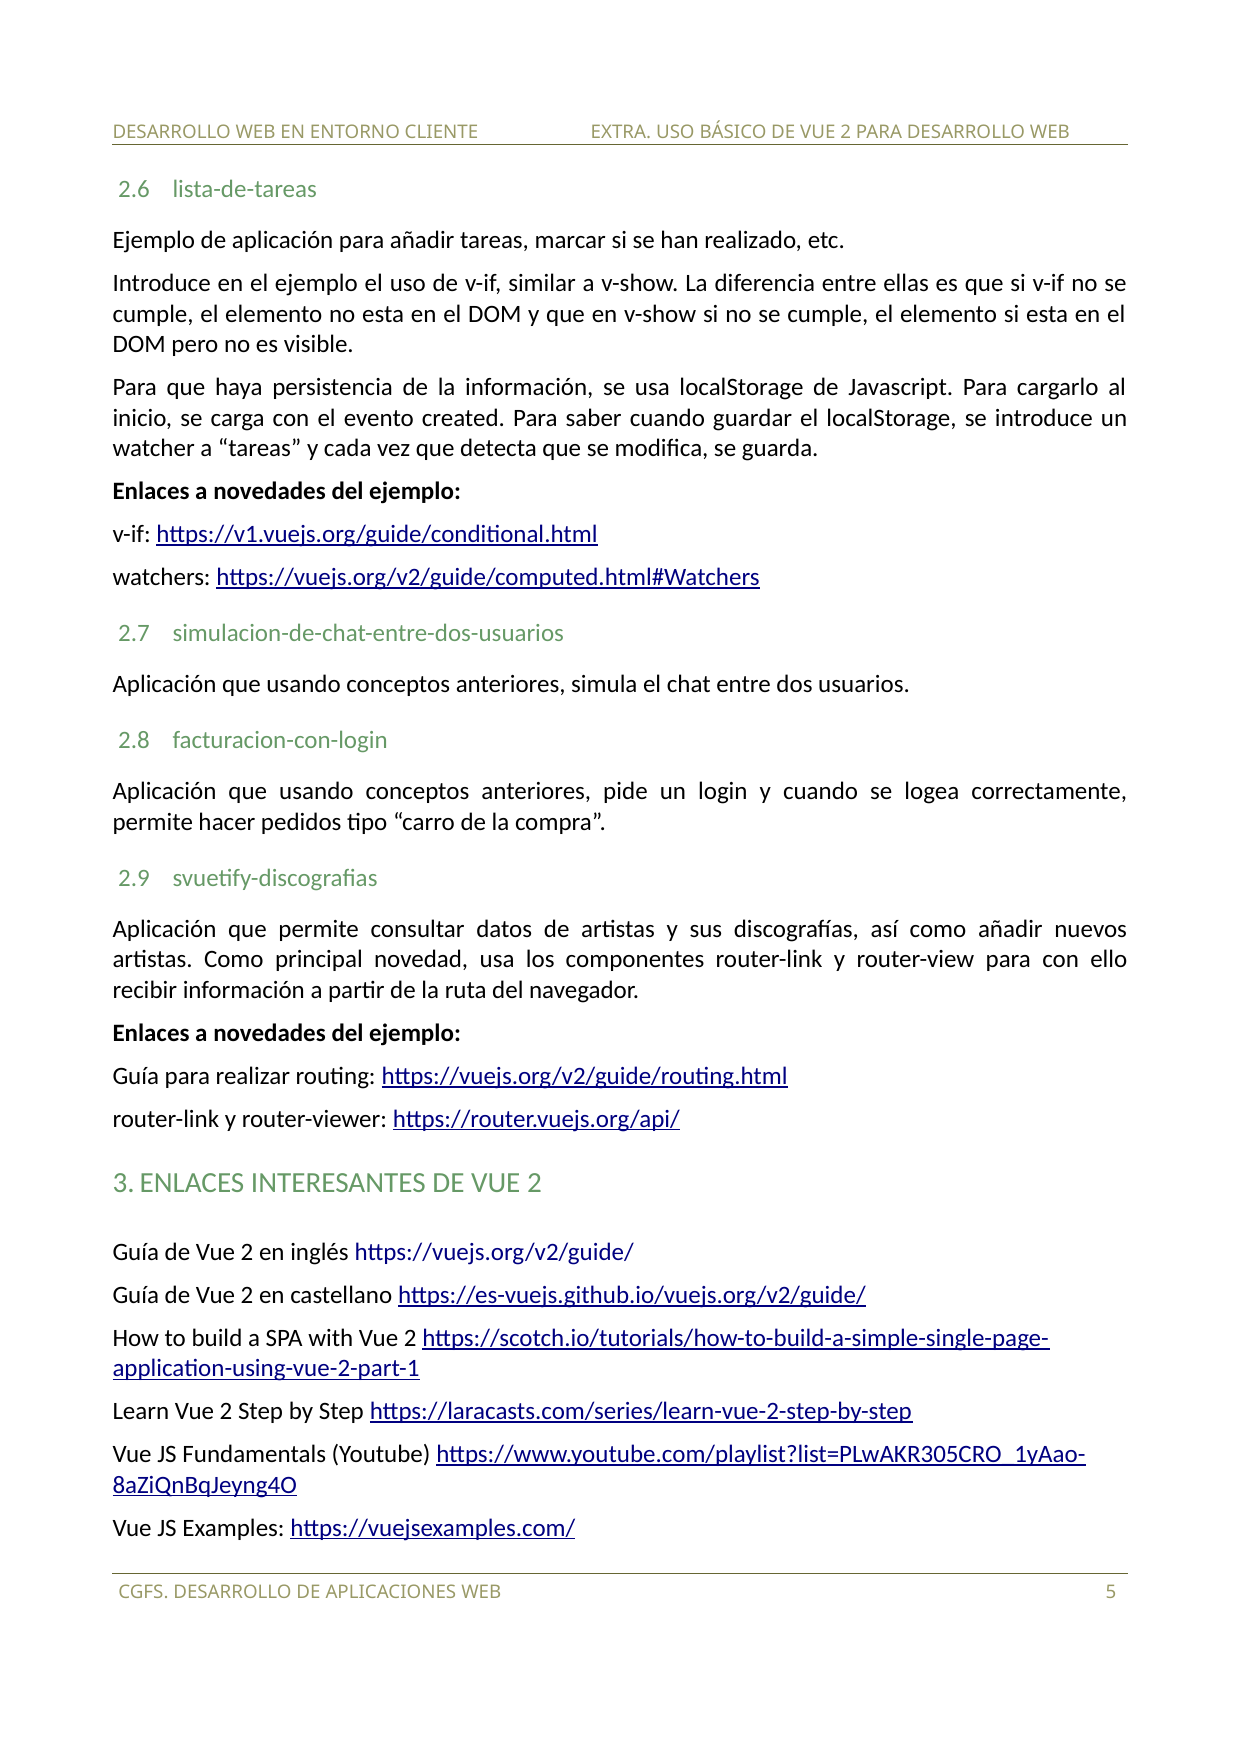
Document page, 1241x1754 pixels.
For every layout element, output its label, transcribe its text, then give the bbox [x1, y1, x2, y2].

text Enlaces a novedades del ejemplo: [112, 475, 1128, 506]
text router-link y router-viewer: https://router.vuejs.org/api/ [112, 1103, 1128, 1133]
text How to build a SPA with Vue 2 https://scotch.io/tutorials/how-to-build-a-simple-single-page-application-using-vue-2-part-1 [112, 1322, 1128, 1383]
text Learn Vue 2 Step by Step https://laracasts.com/series/learn-vue-2-step-by-step [112, 1395, 1128, 1426]
text Guía para realizar routing: https://vuejs.org/v2/guide/routing.html [112, 1060, 1128, 1090]
text Guía de Vue 2 en castellano https://es-vuejs.github.io/vuejs.org/v2/guide/ [112, 1279, 1128, 1309]
text Guía de Vue 2 en inglés https://vuejs.org/v2/guide/ [112, 1236, 1128, 1267]
subtitle lista-de-tareas [112, 173, 1128, 204]
text Para que haya persistencia de la información, se usa localStorage de Javascript. Para cargarlo al inicio, se carga con el evento created. Para saber cuando guardar el localStorage, se introduce un watcher a “tareas” y cada vez que detecta que se modifica, se guarda. [112, 371, 1128, 463]
text Aplicación que permite consultar datos de artistas y sus discografías, así como añadir nuevos artistas. Como principal novedad, usa los componentes router-link y router-view para con ello recibir información a partir de la ruta del navegador. [112, 913, 1128, 1004]
subtitle facturacion-con-login [112, 724, 1128, 754]
text Vue JS Fundamentals (Youtube) https://www.youtube.com/playlist?list=PLwAKR305CRO_1yAao-8aZiQnBqJeyng4O [112, 1438, 1128, 1499]
text Introduce en el ejemplo el uso de v-if, similar a v-show. La diferencia entre ellas es que si v-if no se cumple, el elemento no esta en el DOM y que en v-show si no se cumple, el elemento si esta en el DOM pero no es visible. [112, 267, 1128, 359]
text watchers: https://vuejs.org/v2/guide/computed.html#Watchers [112, 561, 1128, 592]
text Aplicación que usando conceptos anteriores, simula el chat entre dos usuarios. [112, 668, 1128, 699]
text Enlaces a novedades del ejemplo: [112, 1017, 1128, 1047]
text Aplicación que usando conceptos anteriores, pide un login y cuando se logea correctamente, permite hacer pedidos tipo “carro de la compra”. [112, 775, 1128, 836]
text Ejemplo de aplicación para añadir tareas, marcar si se han realizado, etc. [112, 224, 1128, 255]
subtitle svuetify-discografias [112, 862, 1128, 892]
subtitle simulacion-de-chat-entre-dos-usuarios [112, 617, 1128, 647]
subtitle Enlaces interesantes de Vue 2 [112, 1164, 1128, 1200]
text Vue JS Examples: https://vuejsexamples.com/ [112, 1512, 1128, 1542]
text v-if: https://v1.vuejs.org/guide/conditional.html [112, 518, 1128, 549]
